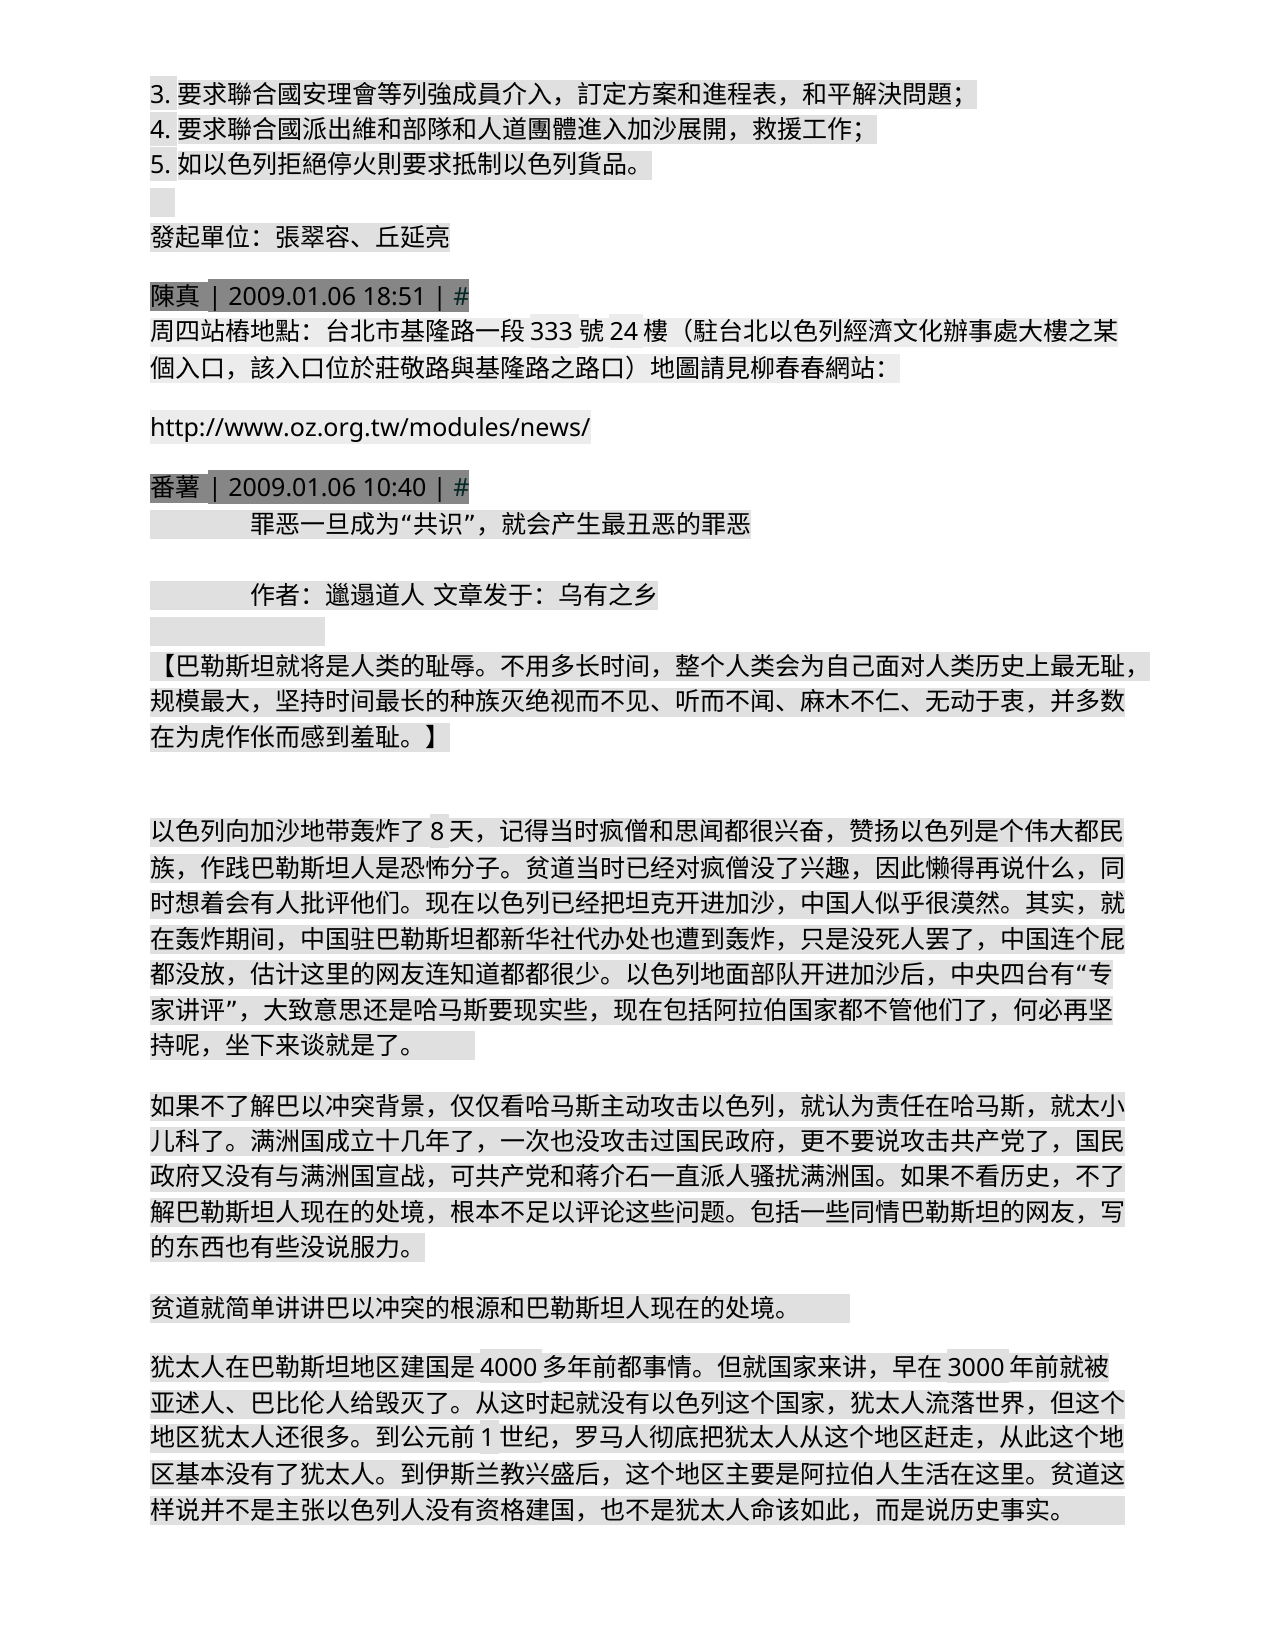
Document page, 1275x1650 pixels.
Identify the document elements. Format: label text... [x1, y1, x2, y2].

text 3. 要求聯合國安理會等列強成員介入，訂定方案和進程表，和平解決問題； 4. 要求聯合國派出維和部隊和人道團體進入加沙展開，救援工作； 5. 如以色列拒絕停火則要求抵制以色列貨品。 發起單位：張翠容、丘延亮 [150, 75, 1125, 252]
text 如果不了解巴以冲突背景，仅仅看哈马斯主动攻击以色列，就认为责任在哈马斯，就太小儿科了。满洲国成立十几年了，一次也没攻击过国民政府，更不要说攻击共产党了，国民政府又没有与满洲国宣战，可共产党和蒋介石一直派人骚扰满洲国。如果不看历史，不了解巴勒斯坦人现在的处境，根本不足以评论这些问题。包括一些同情巴勒斯坦的网友，写的东西也有些没说服力。 [150, 1085, 1125, 1262]
text 犹太人在巴勒斯坦地区建国是4000多年前都事情。但就国家来讲，早在3000年前就被亚述人、巴比伦人给毁灭了。从这时起就没有以色列这个国家，犹太人流落世界，但这个地区犹太人还很多。到公元前1世纪，罗马人彻底把犹太人从这个地区赶走，从此这个地区基本没有了犹太人。到伊斯兰教兴盛后，这个地区主要是阿拉伯人生活在这里。贫道这样说并不是主张以色列人没有资格建国，也不是犹太人命该如此，而是说历史事实。 [150, 1348, 1125, 1525]
text 以色列向加沙地带轰炸了8天，记得当时疯僧和思闻都很兴奋，赞扬以色列是个伟大都民族，作践巴勒斯坦人是恐怖分子。贫道当时已经对疯僧没了兴趣，因此懒得再说什么，同时想着会有人批评他们。现在以色列已经把坦克开进加沙，中国人似乎很漠然。其实，就在轰炸期间，中国驻巴勒斯坦都新华社代办处也遭到轰炸，只是没死人罢了，中国连个屁都没放，估计这里的网友连知道都都很少。以色列地面部队开进加沙后，中央四台有“专家讲评”，大致意思还是哈马斯要现实些，现在包括阿拉伯国家都不管他们了，何必再坚持呢，坐下来谈就是了。 [150, 812, 1125, 1060]
text 番薯 | 2009.01.06 10:40 | # [150, 469, 1125, 504]
text 罪恶一旦成为“共识”，就会产生最丑恶的罪恶 作者：邋遢道人 文章发于：乌有之乡 【巴勒斯坦就将是人类的耻辱。不用多长时间，整个人类会为自己面对人类历史上最无耻，规模最大，坚持时间最长的种族灭绝视而不见、听而不闻、麻木不仁、无动于衷，并多数在为虎作伥而感到羞耻。】 [150, 504, 1125, 787]
text http://www.oz.org.tw/modules/news/ [150, 408, 1125, 444]
text 陳真 | 2009.01.06 18:51 | # [150, 277, 1125, 312]
text 贫道就简单讲讲巴以冲突的根源和巴勒斯坦人现在的处境。 [150, 1287, 1125, 1323]
text 周四站樁地點：台北市基隆路一段333 號24樓（駐台北以色列經濟文化辦事處大樓之某個入口，該入口位於莊敬路與基隆路之路口）地圖請見柳春春網站： [150, 312, 1125, 383]
